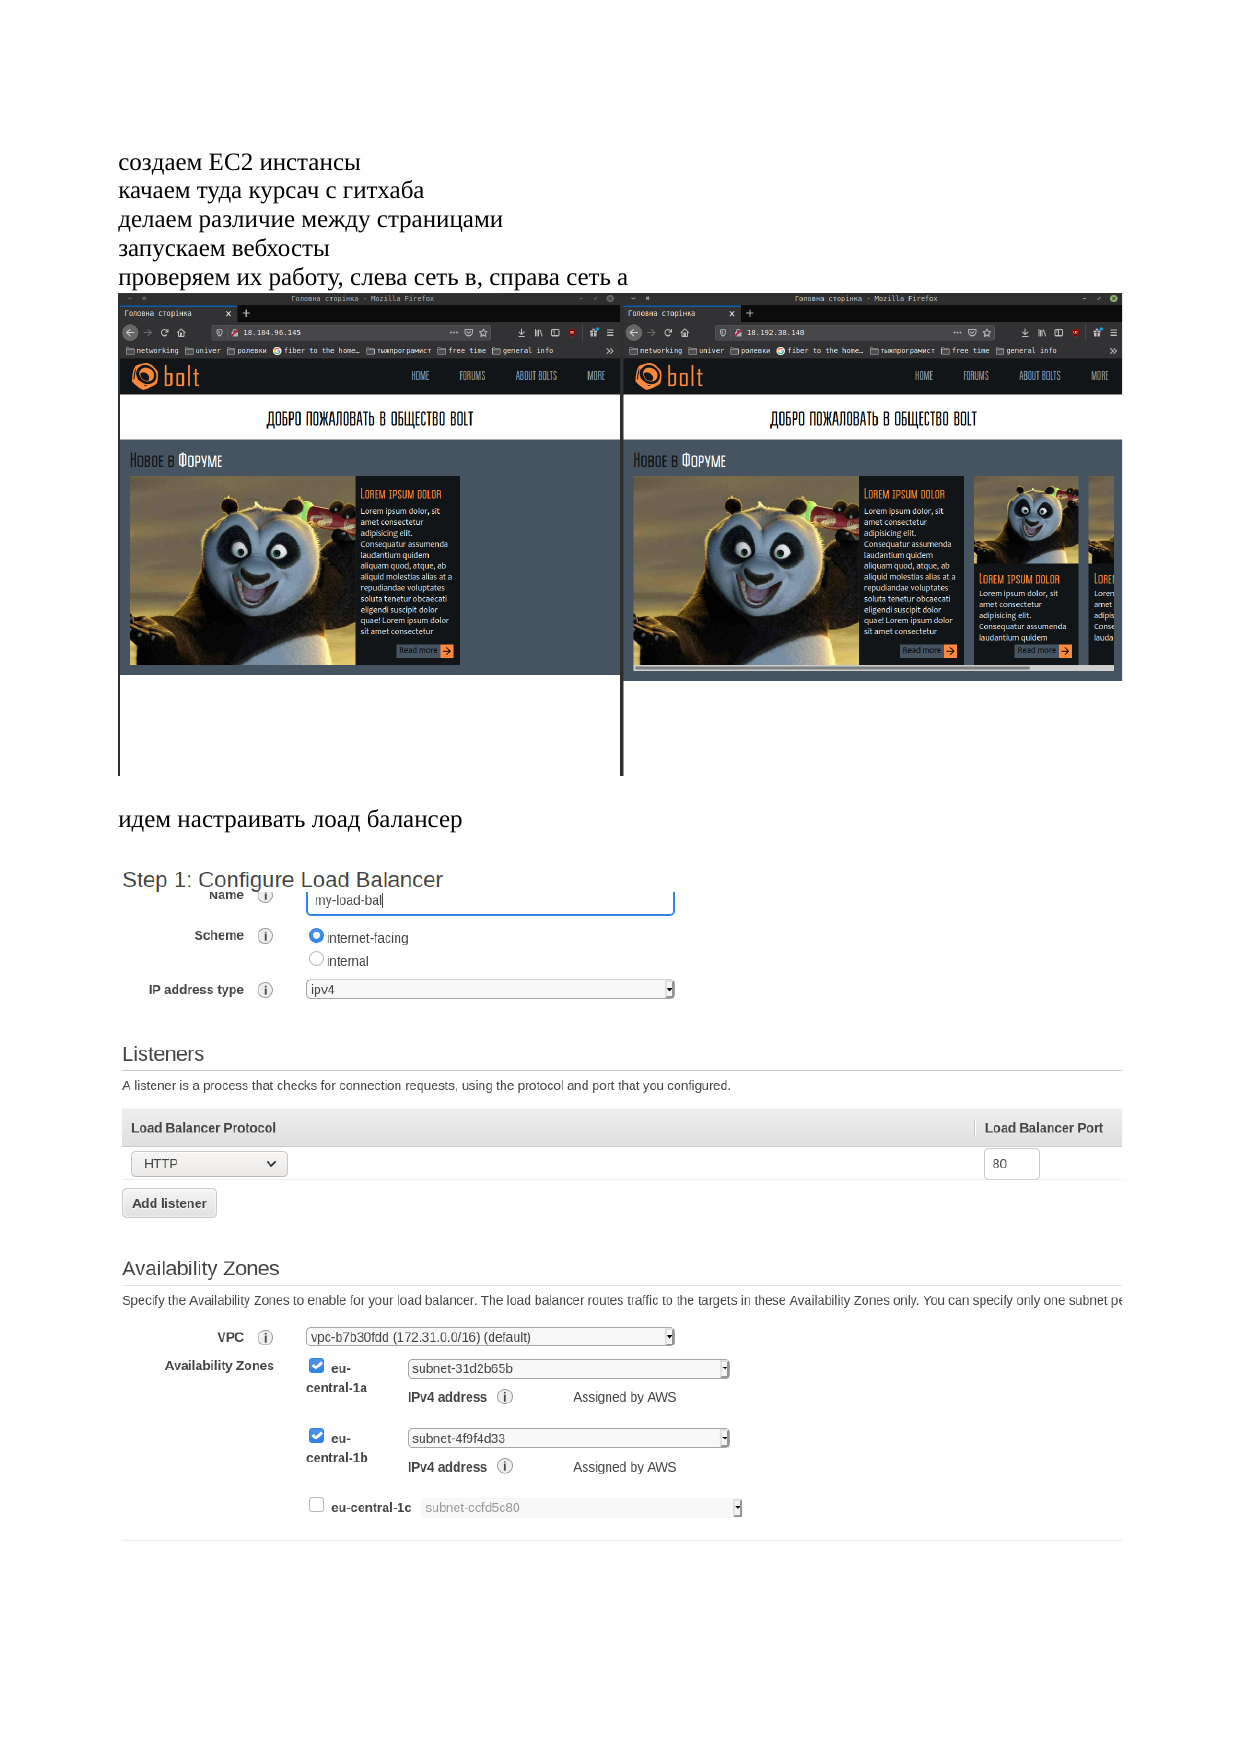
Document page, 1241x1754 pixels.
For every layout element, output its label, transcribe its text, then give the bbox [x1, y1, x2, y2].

text делаем различие между страницами [118, 204, 1122, 233]
text качаем туда курсач с гитхаба [118, 176, 1122, 204]
text создаем EC2 инстансы [118, 147, 1122, 176]
text идем настраивать лоад балансер [118, 776, 1122, 833]
text проверяем их работу, слева сеть в, справа сеть а [118, 262, 1122, 291]
picture [118, 293, 1123, 776]
picture [118, 862, 1123, 1544]
text запускаем вебхосты [118, 233, 1122, 262]
